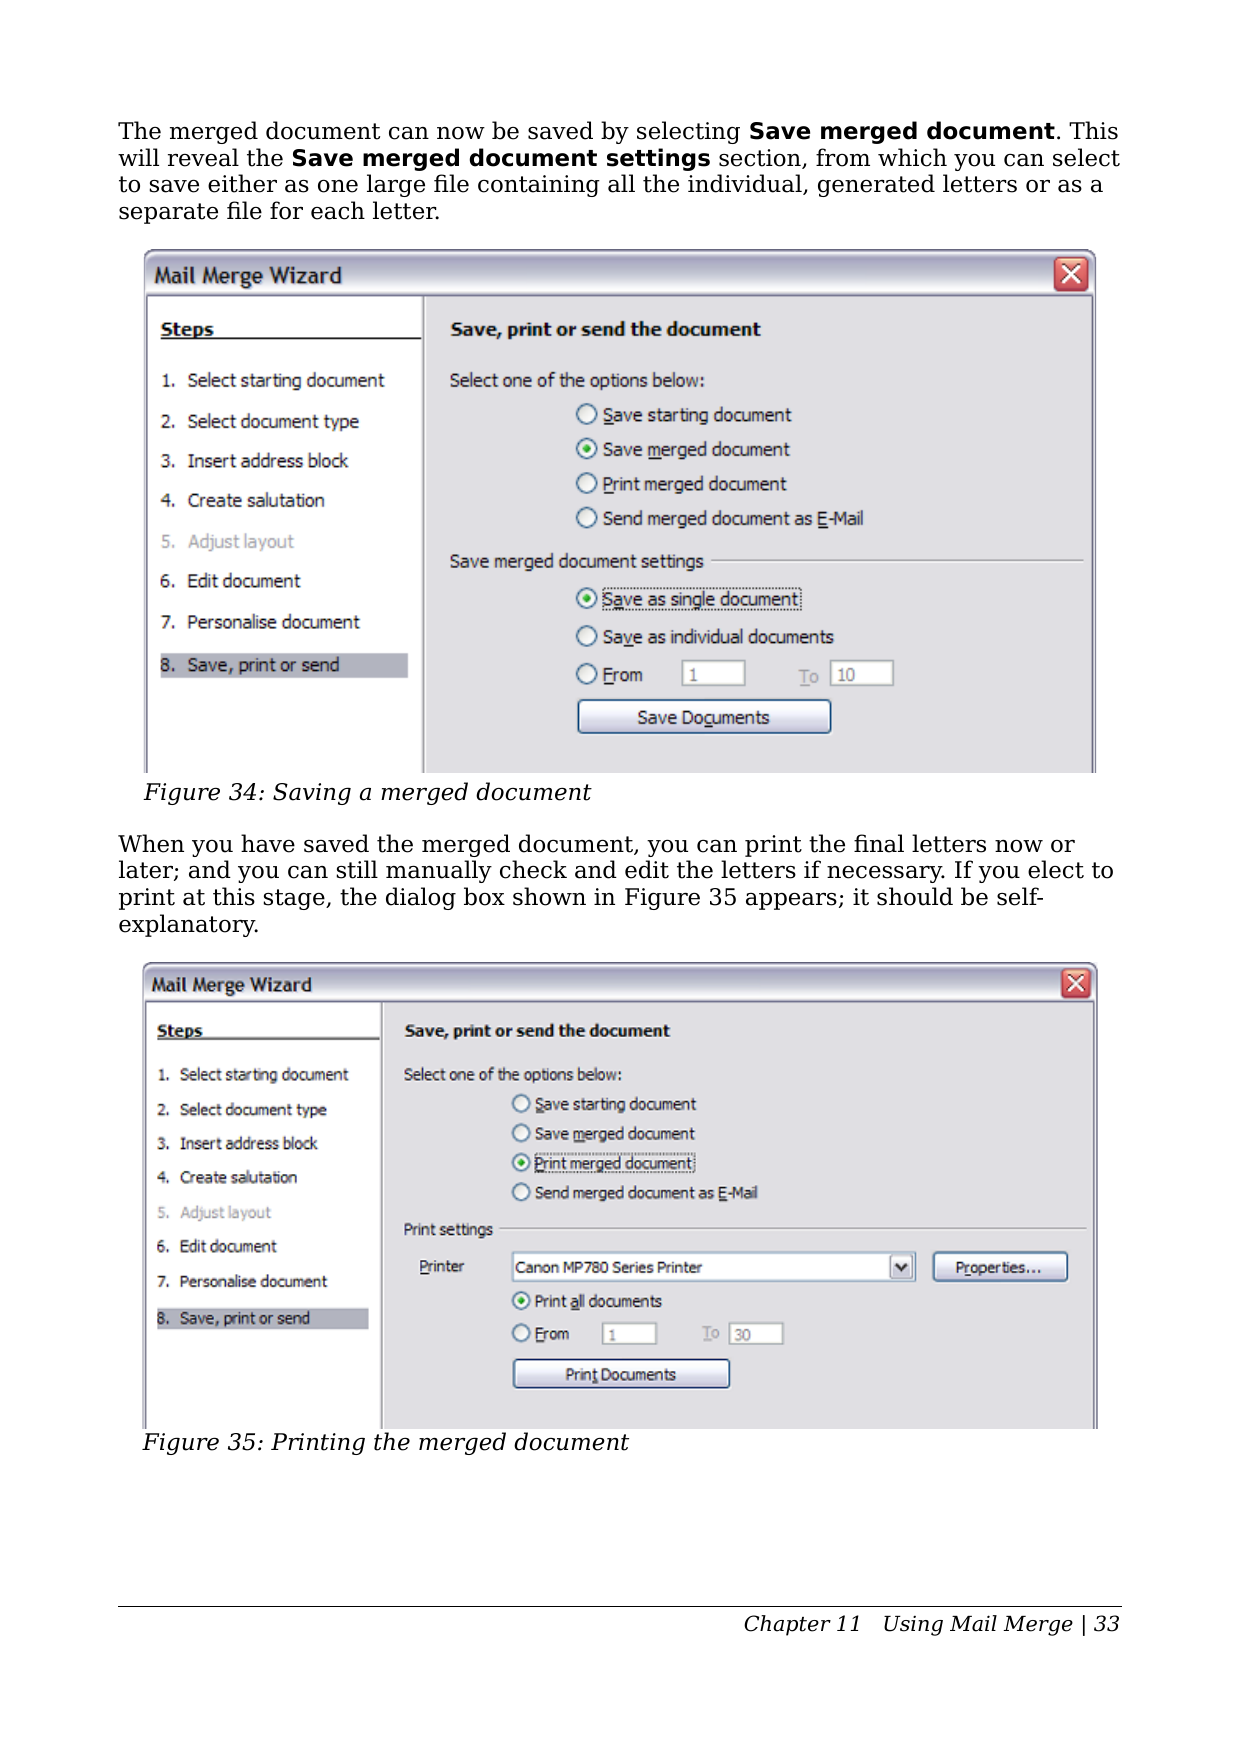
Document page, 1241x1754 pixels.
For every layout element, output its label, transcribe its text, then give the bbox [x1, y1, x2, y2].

text Figure 35: Printing the merged document [143, 1429, 1097, 1456]
picture [143, 249, 1097, 773]
picture [142, 962, 1098, 1429]
text Figure 34: Saving a merged document [144, 779, 1096, 806]
text When you have saved the merged document, you can print the final letters now or later; and you can still manually check and edit the letters if necessary. If you elect to print at this stage, the dialog box shown in Figure 35 appears; it should be self-explanatory. [118, 831, 1122, 937]
text The merged document can now be saved by selecting Save merged document. This will reveal the Save merged document settings section, from which you can select to save either as one large file containing all the individual, generated letters or as a separate file for each letter. [118, 118, 1122, 225]
